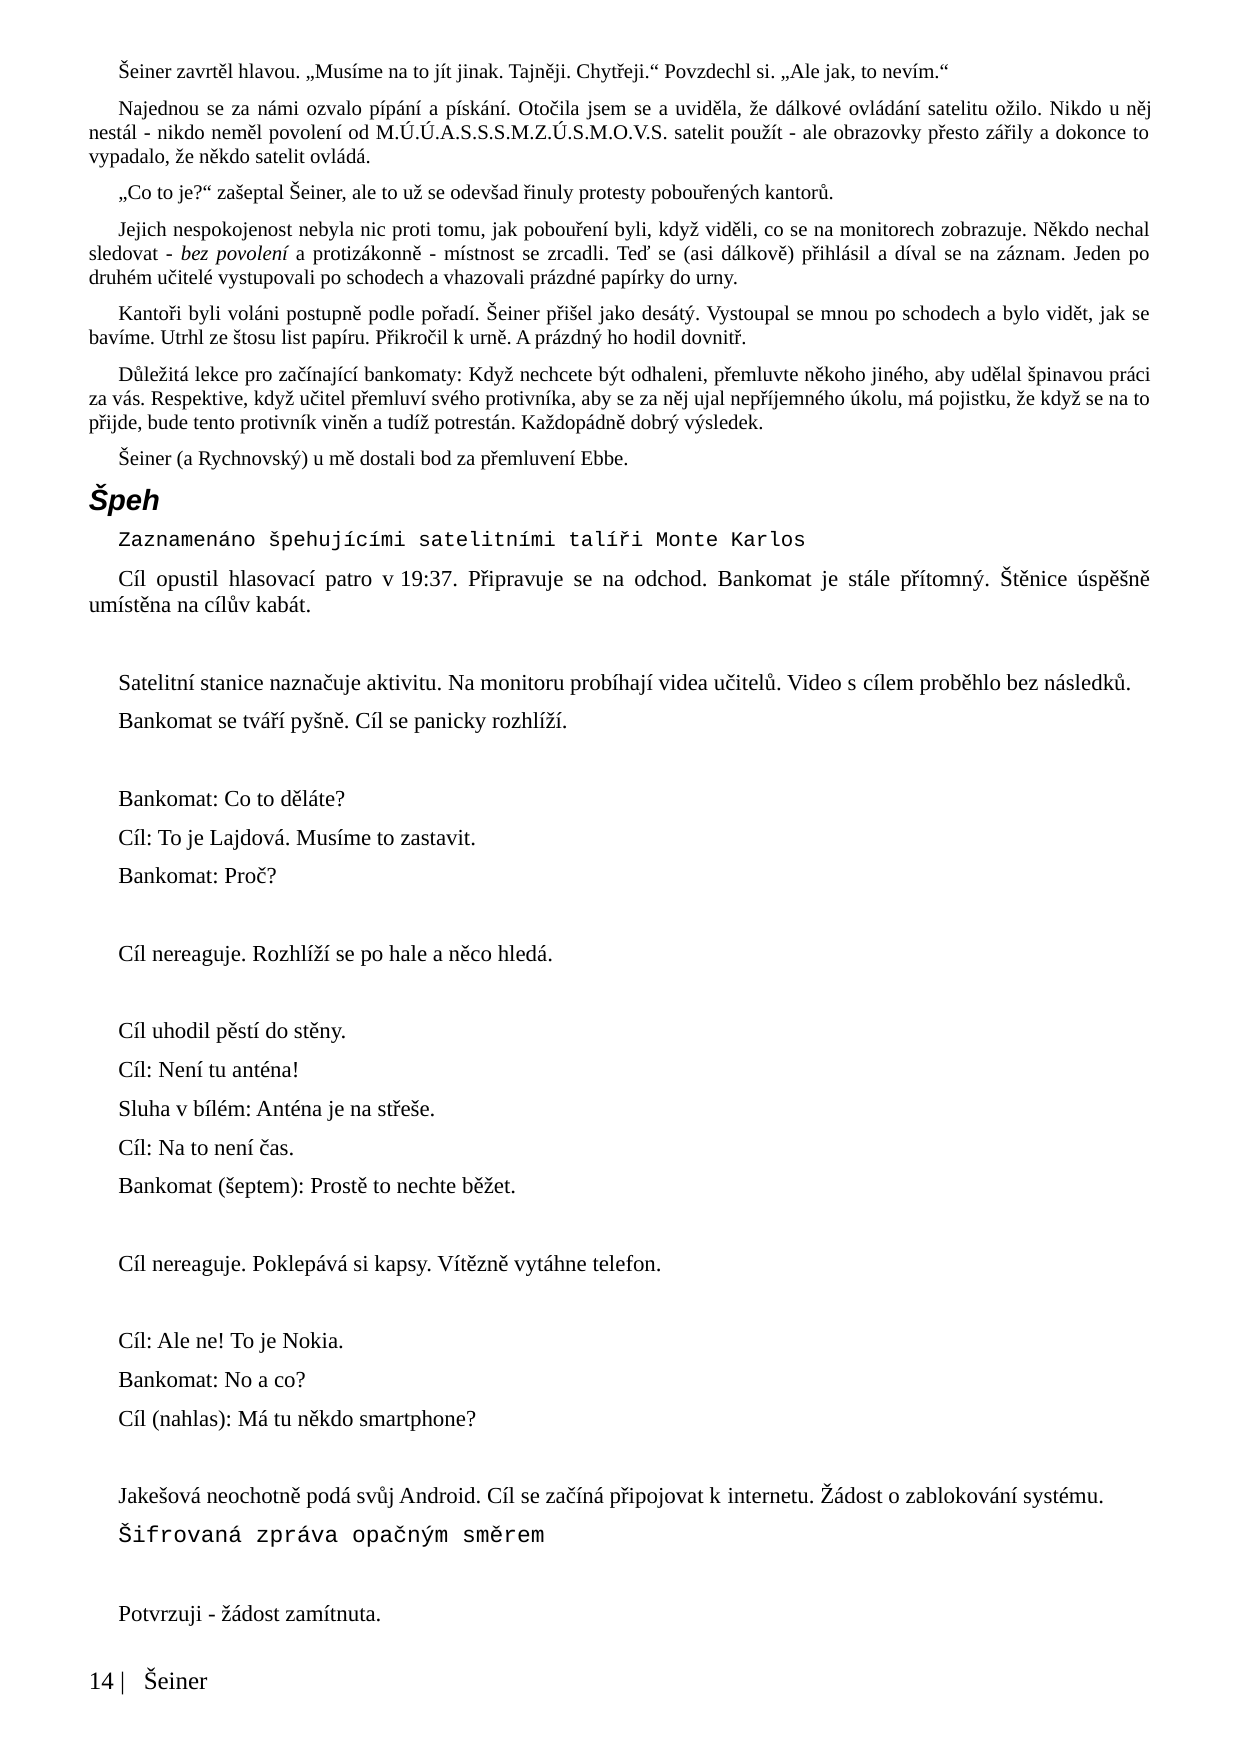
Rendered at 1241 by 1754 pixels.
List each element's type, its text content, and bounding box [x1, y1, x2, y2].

text Cíl: Není tu anténa! [88, 1056, 1152, 1082]
text Bankomat: Proč? [88, 862, 1152, 889]
text „Co to je?“ zašeptal Šeiner, ale to už se odevšad řinuly protesty pobouřených kantorů. [88, 180, 1152, 204]
text Bankomat se tváří pyšně. Cíl se panicky rozhlíží. [88, 707, 1152, 734]
subtitle Špeh [88, 483, 1152, 516]
text Cíl uhodil pěstí do stěny. [88, 1017, 1152, 1044]
text Potvrzuji - žádost zamítnuta. [88, 1601, 1152, 1627]
text Cíl: Ale ne! To je Nokia. [88, 1327, 1152, 1354]
text Šeiner (a Rychnovský) u mě dostali bod za přemluvení Ebbe. [88, 446, 1152, 470]
text Najednou se za námi ozvalo pípání a pískání. Otočila jsem se a uviděla, že dálkové ovládání satelitu ožilo. Nikdo u něj nestál - nikdo neměl povolení od M.Ú.Ú.A.S.S.S.M.Z.Ú.S.M.O.V.S. satelit použít - ale obrazovky přesto zářily a dokonce to vypadalo, že někdo satelit ovládá. [88, 96, 1152, 168]
text Cíl: Na to není čas. [88, 1134, 1152, 1160]
text Důležitá lekce pro začínající bankomaty: Když nechcete být odhaleni, přemluvte někoho jiného, aby udělal špinavou práci za vás. Respektive, když učitel přemluví svého protivníka, aby se za něj ujal nepříjemného úkolu, má pojistku, že když se na to přijde, bude tento protivník viněn a tudíž potrestán. Každopádně dobrý výsledek. [88, 362, 1152, 434]
text Satelitní stanice naznačuje aktivitu. Na monitoru probíhají videa učitelů. Video s cílem proběhlo bez následků. [88, 669, 1152, 695]
text Cíl (nahlas): Má tu někdo smartphone? [88, 1405, 1152, 1431]
text Jakešová neochotně podá svůj Android. Cíl se začíná připojovat k internetu. Žádost o zablokování systému. [88, 1482, 1152, 1509]
text Cíl opustil hlasovací patro v 19:37. Připravuje se na odchod. Bankomat je stále přítomný. Štěnice úspěšně umístěna na cílův kabát. [88, 565, 1152, 617]
text Cíl nereaguje. Poklepává si kapsy. Vítězně vytáhne telefon. [88, 1250, 1152, 1276]
text Bankomat: No a co? [88, 1366, 1152, 1392]
text Šifrovaná zpráva opačným směrem [88, 1521, 1152, 1549]
text Šeiner zavrtěl hlavou. „Musíme na to jít jinak. Tajněji. Chytřeji.“ Povzdechl si. „Ale jak, to nevím.“ [88, 59, 1152, 83]
text Sluha v bílém: Anténa je na střeše. [88, 1095, 1152, 1121]
text Zaznamenáno špehujícími satelitními talíři Monte Karlos [88, 529, 1152, 552]
text Cíl nereaguje. Rozhlíží se po hale a něco hledá. [88, 940, 1152, 966]
text Bankomat (šeptem): Prostě to nechte běžet. [88, 1172, 1152, 1199]
text Bankomat: Co to děláte? [88, 785, 1152, 811]
text Jejich nespokojenost nebyla nic proti tomu, jak pobouření byli, když viděli, co se na monitorech zobrazuje. Někdo nechal sledovat - bez povolení a protizákonně - místnost se zrcadli. Teď se (asi dálkově) přihlásil a díval se na záznam. Jeden po druhém učitelé vystupovali po schodech a vhazovali prázdné papírky do urny. [88, 217, 1152, 289]
text Cíl: To je Lajdová. Musíme to zastavit. [88, 824, 1152, 850]
text Kantoři byli voláni postupně podle pořadí. Šeiner přišel jako desátý. Vystoupal se mnou po schodech a bylo vidět, jak se bavíme. Utrhl ze štosu list papíru. Přikročil k urně. A prázdný ho hodil dovnitř. [88, 301, 1152, 349]
